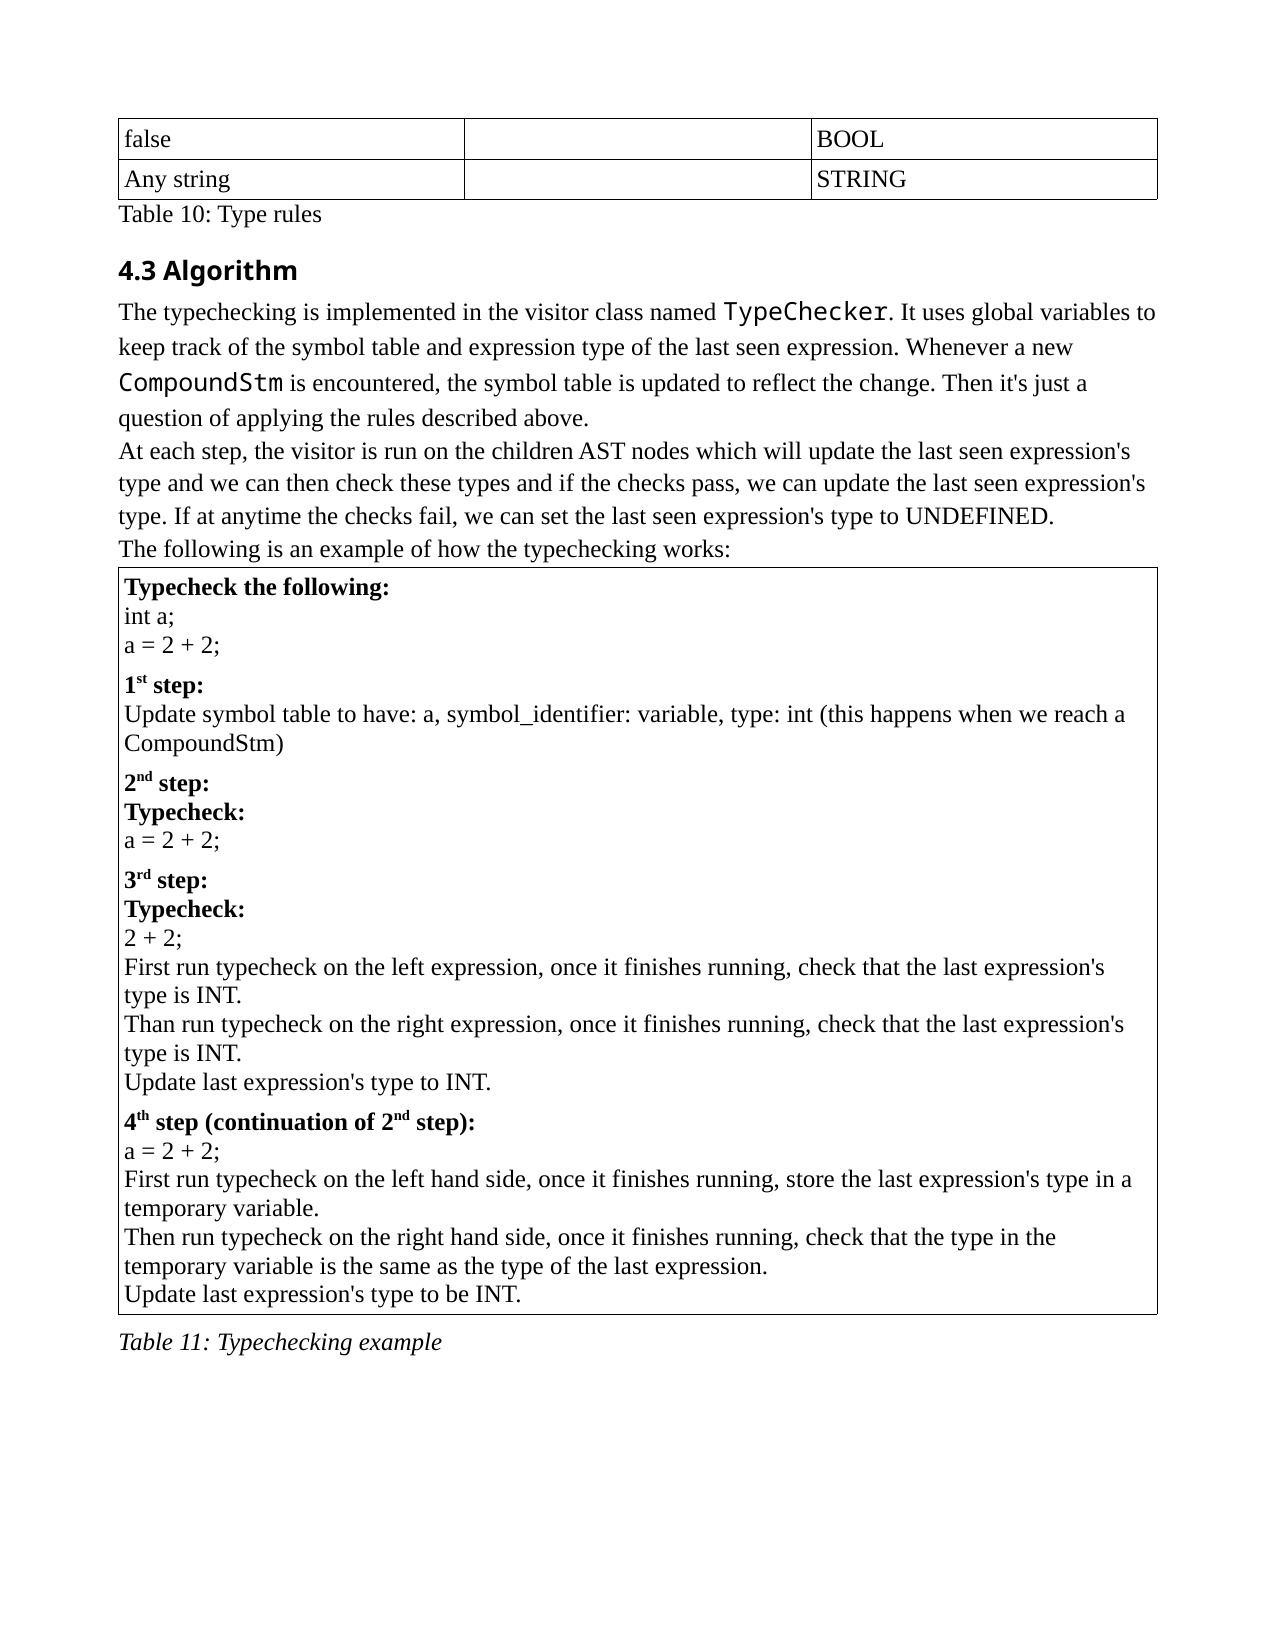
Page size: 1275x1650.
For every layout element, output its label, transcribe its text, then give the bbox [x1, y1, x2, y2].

table_cell 1st step: Update symbol table to have: a, symbol_identifier: variable, type: int (this happens when we reach a CompoundStm) [119, 664, 1157, 762]
table_cell 3rd step: Typecheck: 2 + 2; First run typecheck on the left expression, once it finishes running, check that the last expression's type is INT. Than run typecheck on the right expression, once it finishes running, check that the last expression's type is INT. Update last expression's type to INT. [119, 860, 1157, 1101]
text The typechecking is implemented in the visitor class named TypeChecker. It uses global variables to keep track of the symbol table and expression type of the last seen expression. Whenever a new CompoundStm is encountered, the symbol table is updated to reflect the change. Then it's just a question of applying the rules described above. [118, 293, 1157, 432]
table_cell 4th step (continuation of 2nd step): a = 2 + 2; First run typecheck on the left hand side, once it finishes running, store the last expression's type in a temporary variable. Then run typecheck on the right hand side, once it finishes running, check that the type in the temporary variable is the same as the type of the last expression. Update last expression's type to be INT. [119, 1101, 1157, 1314]
table_cell [465, 160, 811, 199]
table_cell 2nd step: Typecheck: a = 2 + 2; [119, 762, 1157, 860]
text Table 11: Typechecking example [118, 1327, 1157, 1355]
table_cell STRING [812, 160, 1157, 199]
table_cell BOOL [812, 119, 1157, 158]
table_cell false [119, 119, 464, 158]
subtitle 4.3 Algorithm [118, 252, 1157, 288]
text Table 10: Type rules [118, 200, 1157, 228]
table_cell [465, 119, 811, 158]
text The following is an example of how the typechecking works: [118, 534, 1157, 563]
table_header Typecheck the following: int a; a = 2 + 2; [119, 568, 1157, 664]
text At each step, the visitor is run on the children AST nodes which will update the last seen expression's type and we can then check these types and if the checks pass, we can update the last seen expression's type. If at anytime the checks fail, we can set the last seen expression's type to UNDEFINED. [118, 436, 1157, 530]
table_cell Any string [119, 160, 464, 199]
